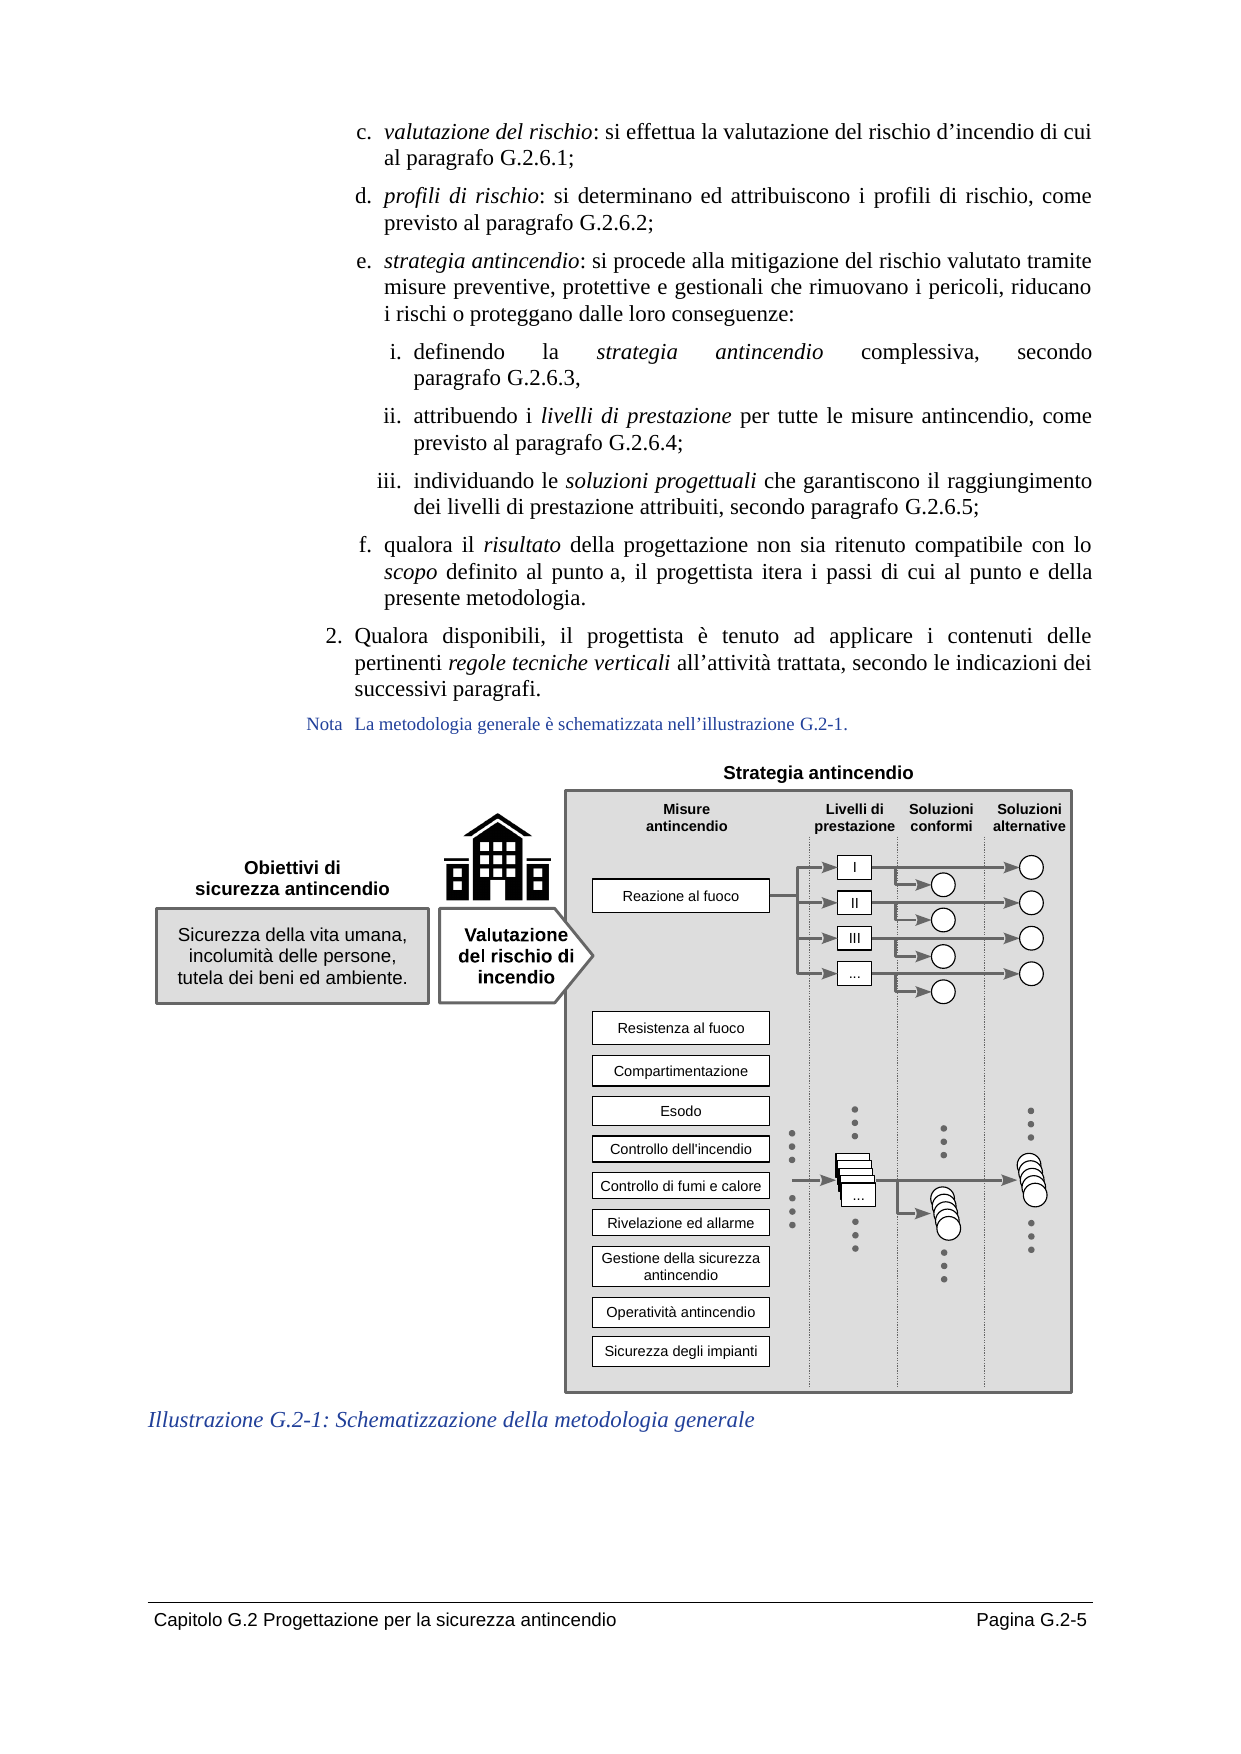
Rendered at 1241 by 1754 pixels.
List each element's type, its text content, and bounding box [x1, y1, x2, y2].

list strategia antincendio: si procede alla mitigazione del rischio valutato tramite misure preventive, protettive e gestionali che rimuovano i pericoli, riducano i rischi o proteggano dalle loro conseguenze: [372, 247, 1093, 326]
picture [444, 808, 551, 915]
list definendo la strategia antincendio complessiva, secondo paragrafo G.2.6.3, [402, 338, 1093, 391]
list attribuendo i livelli di prestazione per tutte le misure antincendio, come previsto al paragrafo G.2.6.4; [402, 402, 1093, 455]
list [148, 746, 1093, 755]
list La metodologia generale è schematizzata nell’illustrazione G.2-1. [342, 713, 1093, 734]
list Qualora disponibili, il progettista è tenuto ad applicare i contenuti delle pertinenti regole tecniche verticali all’attività trattata, secondo le indicazioni dei successivi paragrafi. [342, 622, 1093, 701]
list qualora il risultato della progettazione non sia ritenuto compatibile con lo scopo definito al punto a, il progettista itera i passi di cui al punto e della presente metodologia. [372, 531, 1093, 610]
list profili di rischio: si determinano ed attribuiscono i profili di rischio, come previsto al paragrafo G.2.6.2; [372, 183, 1093, 235]
list individuando le soluzioni progettuali che garantiscono il raggiungimento dei livelli di prestazione attribuiti, secondo paragrafo G.2.6.5; [402, 467, 1093, 519]
list Illustrazione G.2-1: Schematizzazione della metodologia generale [148, 755, 1093, 1433]
list valutazione del rischio: si effettua la valutazione del rischio d’incendio di cui al paragrafo G.2.6.1; [372, 118, 1093, 171]
